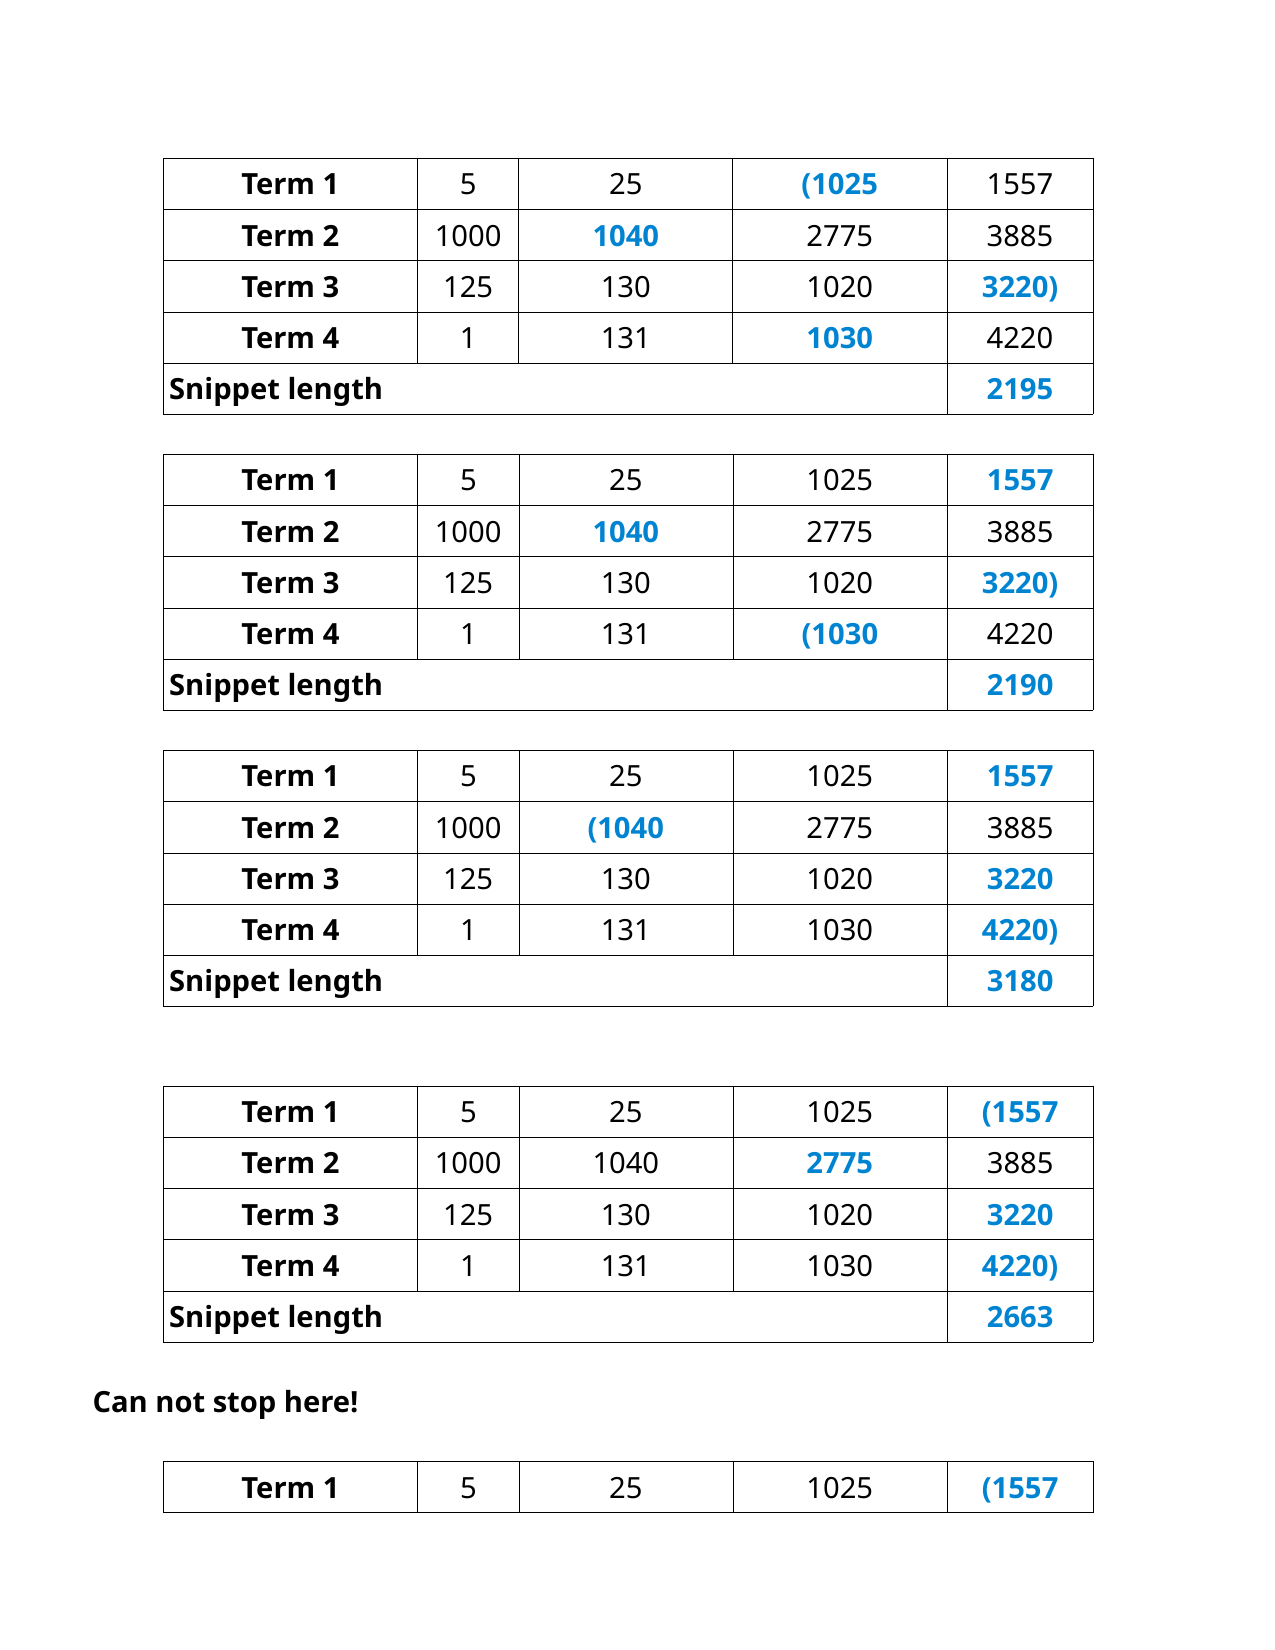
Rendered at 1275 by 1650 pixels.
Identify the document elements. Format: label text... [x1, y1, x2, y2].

table_header 5 [418, 455, 519, 505]
table_cell Term 4 [164, 1240, 417, 1291]
table_header 25 [520, 1462, 733, 1512]
table_cell 3220 [948, 854, 1093, 904]
table_cell 1030 [734, 905, 947, 955]
table_cell Snippet length [164, 364, 947, 414]
table_cell 2775 [733, 210, 947, 260]
table_cell 125 [418, 854, 519, 904]
table_cell 2663 [948, 1292, 1093, 1342]
table_header 5 [418, 1462, 519, 1512]
table_cell 2190 [948, 660, 1093, 710]
table_cell 4220) [948, 1240, 1093, 1291]
table_cell 2775 [734, 1138, 947, 1188]
table_header 1025 [734, 455, 947, 505]
table_cell 3220) [948, 557, 1093, 608]
table_cell Snippet length [164, 660, 947, 710]
table_cell 3885 [948, 210, 1093, 260]
table_cell Term 2 [164, 210, 417, 260]
table_cell 1040 [519, 210, 732, 260]
table_cell 130 [520, 1189, 733, 1239]
table_cell 131 [520, 1240, 733, 1291]
table_header Term 1 [164, 1462, 417, 1512]
table_cell 1020 [733, 261, 947, 312]
table_cell 1020 [734, 854, 947, 904]
table_cell Term 3 [164, 1189, 417, 1239]
table_header 5 [418, 159, 518, 209]
table_header 25 [520, 751, 733, 801]
table_cell 3180 [948, 956, 1093, 1006]
table_cell (1030 [734, 609, 947, 659]
table_cell 130 [520, 557, 733, 608]
table_cell 1 [418, 1240, 519, 1291]
table_cell 1000 [418, 1138, 519, 1188]
table_cell Term 2 [164, 506, 417, 556]
table_header 5 [418, 751, 519, 801]
table_header (1025 [733, 159, 947, 209]
table_header 25 [520, 1087, 733, 1137]
table_cell 4220 [948, 609, 1093, 659]
table_cell 1020 [734, 557, 947, 608]
table_cell 125 [418, 261, 518, 312]
table_cell 1000 [418, 802, 519, 852]
table_cell Snippet length [164, 956, 947, 1006]
table_header 5 [418, 1087, 519, 1137]
table_cell 131 [519, 313, 732, 363]
table_cell 1020 [734, 1189, 947, 1239]
table_header Term 1 [164, 159, 417, 209]
table_cell 1030 [734, 1240, 947, 1291]
table_cell Snippet length [164, 1292, 947, 1342]
table_cell 131 [520, 609, 733, 659]
table_header 1557 [948, 751, 1093, 801]
table_header 1025 [734, 1087, 947, 1137]
table_cell 2775 [734, 802, 947, 852]
table_header (1557 [948, 1087, 1093, 1137]
table_cell 1030 [733, 313, 947, 363]
table_cell 4220) [948, 905, 1093, 955]
table_header Term 1 [164, 455, 417, 505]
table_header 1025 [734, 1462, 947, 1512]
table_header 1557 [948, 455, 1093, 505]
table_cell 1000 [418, 210, 518, 260]
table_cell Term 4 [164, 905, 417, 955]
table_cell 125 [418, 1189, 519, 1239]
table_cell 3885 [948, 1138, 1093, 1188]
table_cell 3885 [948, 506, 1093, 556]
table_cell 2195 [948, 364, 1093, 414]
table_cell Term 3 [164, 557, 417, 608]
table_cell 1040 [520, 506, 733, 556]
table_cell 130 [520, 854, 733, 904]
table_cell 130 [519, 261, 732, 312]
table_header (1557 [948, 1462, 1093, 1512]
table_header Term 1 [164, 751, 417, 801]
table_cell 1 [418, 313, 518, 363]
table_cell Term 4 [164, 313, 417, 363]
text Can not stop here! [92, 1382, 1158, 1421]
table_header 25 [520, 455, 733, 505]
table_cell 3220) [948, 261, 1093, 312]
table_header Term 1 [164, 1087, 417, 1137]
table_cell Term 2 [164, 802, 417, 852]
table_cell Term 4 [164, 609, 417, 659]
table_cell Term 3 [164, 261, 417, 312]
table_header 25 [519, 159, 732, 209]
table_header 1025 [734, 751, 947, 801]
table_cell Term 3 [164, 854, 417, 904]
table_header 1557 [948, 159, 1093, 209]
table_cell 1000 [418, 506, 519, 556]
table_cell Term 2 [164, 1138, 417, 1188]
table_cell 4220 [948, 313, 1093, 363]
table_cell 2775 [734, 506, 947, 556]
table_cell 1 [418, 609, 519, 659]
table_cell 1040 [520, 1138, 733, 1188]
table_cell 1 [418, 905, 519, 955]
table_cell 131 [520, 905, 733, 955]
table_cell 125 [418, 557, 519, 608]
table_cell 3885 [948, 802, 1093, 852]
table_cell (1040 [520, 802, 733, 852]
table_cell 3220 [948, 1189, 1093, 1239]
